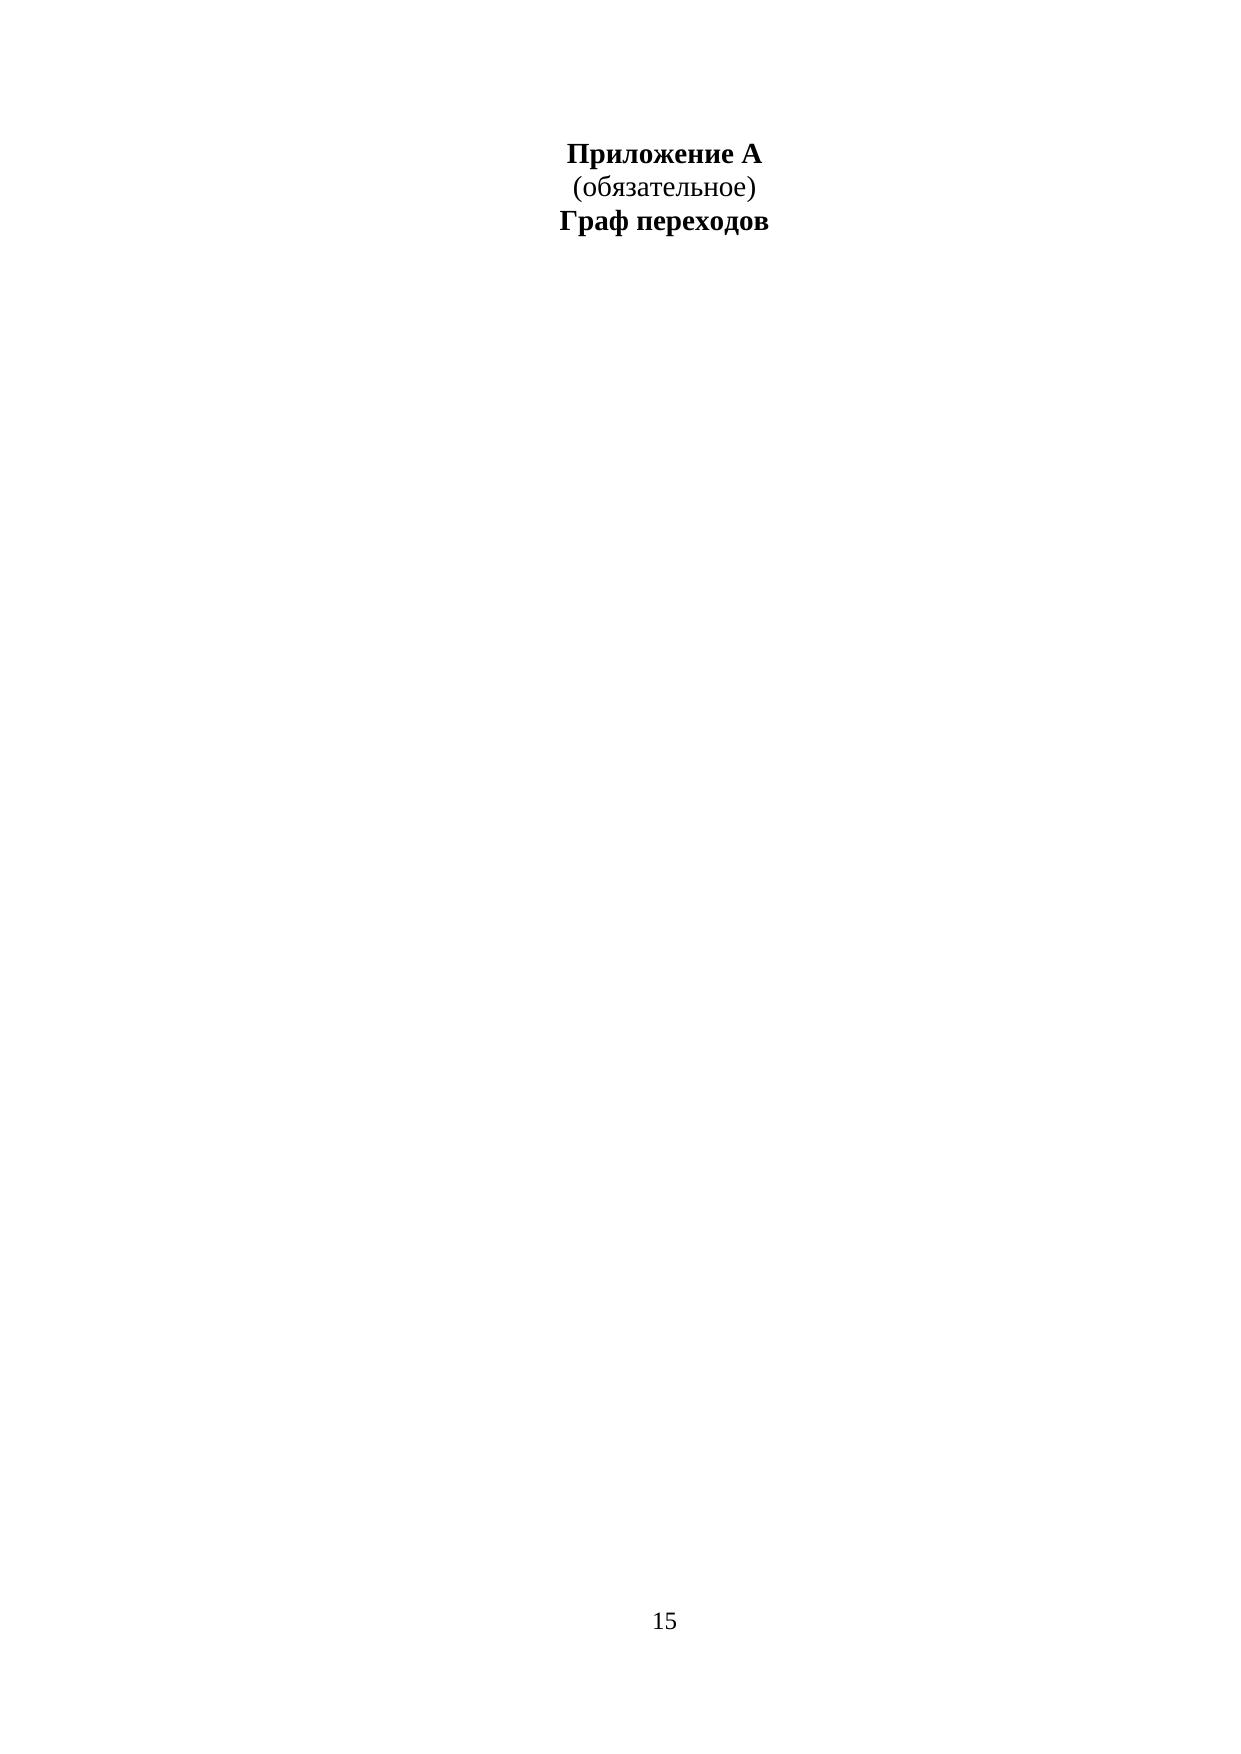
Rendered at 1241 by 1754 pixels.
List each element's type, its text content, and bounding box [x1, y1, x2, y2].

subtitle Приложение А (обязательное) Граф переходов [177, 136, 1152, 236]
